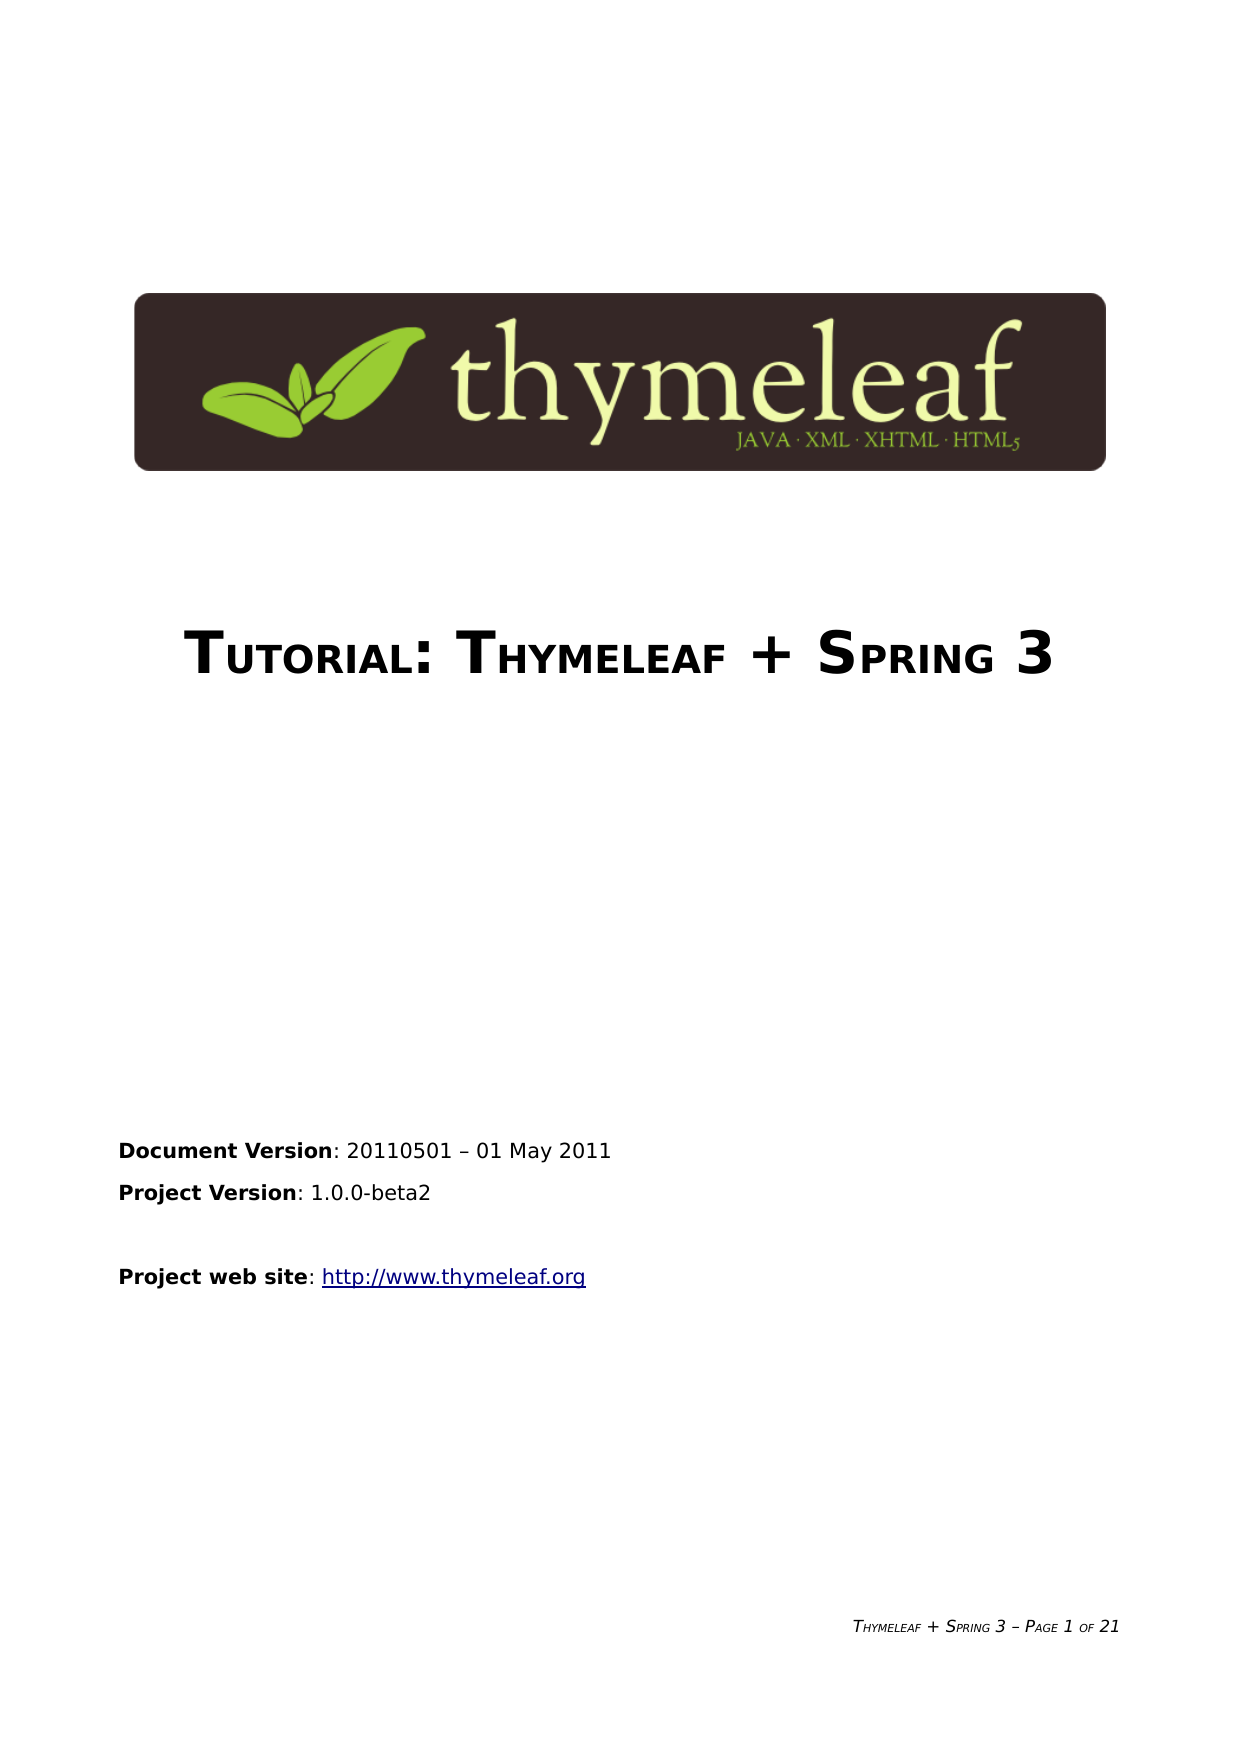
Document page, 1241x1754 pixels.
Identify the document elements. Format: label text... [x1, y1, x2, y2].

text Project web site: http://www.thymeleaf.org [118, 1265, 1122, 1289]
text Document Version: 20110501 – 01 May 2011 [118, 1139, 1122, 1164]
text Project Version: 1.0.0-beta2 [118, 1181, 1122, 1206]
title Tutorial: Thymeleaf + Spring 3 [118, 620, 1122, 688]
picture [134, 293, 1106, 471]
